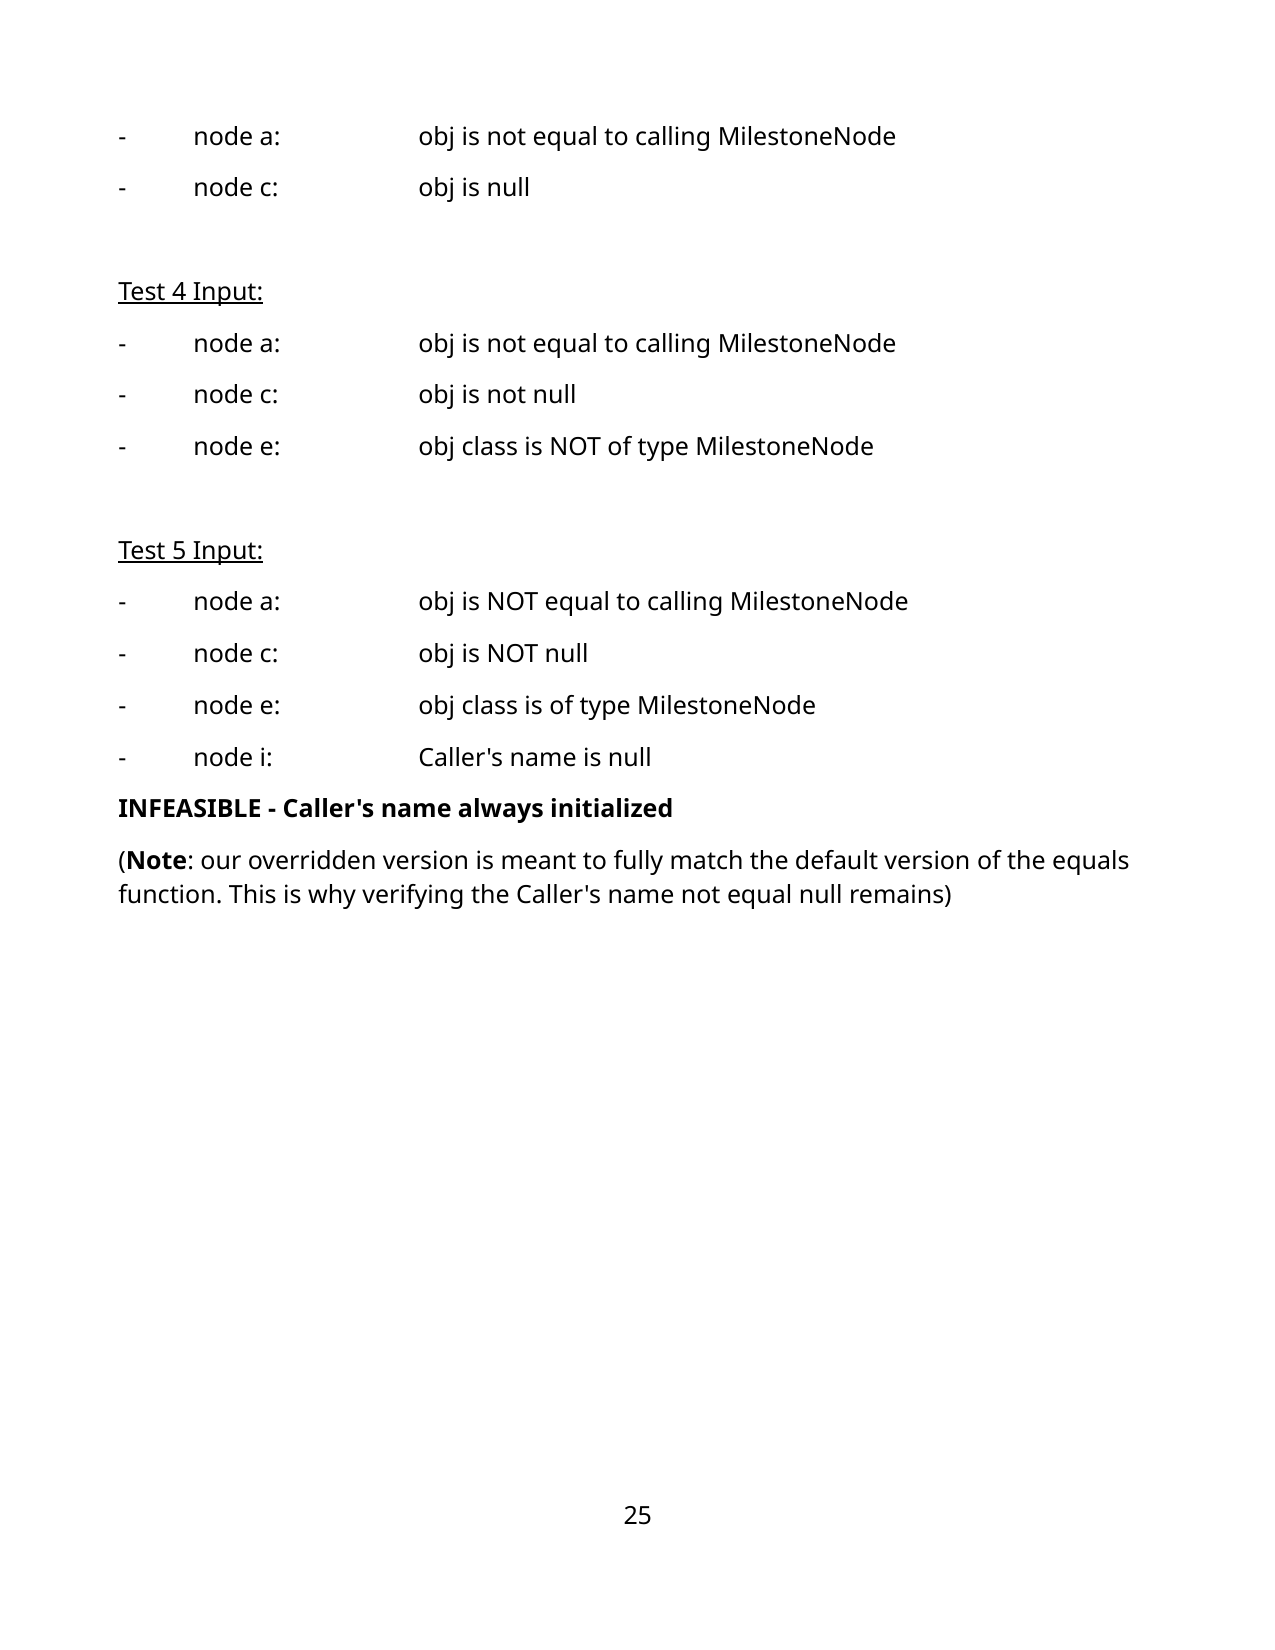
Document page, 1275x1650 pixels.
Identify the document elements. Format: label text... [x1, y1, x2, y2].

subtitle - node i: Caller's name is null [118, 739, 1157, 773]
subtitle - node c: obj is not null [118, 377, 1157, 411]
subtitle INFEASIBLE - Caller's name always initialized [118, 791, 1157, 825]
subtitle - node a: obj is not equal to calling MilestoneNode [118, 325, 1157, 359]
subtitle Test 4 Input: [118, 273, 1157, 307]
subtitle - node e: obj class is NOT of type MilestoneNode [118, 429, 1157, 463]
subtitle - node e: obj class is of type MilestoneNode [118, 688, 1157, 722]
subtitle - node a: obj is not equal to calling MilestoneNode [118, 118, 1157, 152]
subtitle Test 5 Input: [118, 532, 1157, 566]
subtitle - node c: obj is NOT null [118, 636, 1157, 670]
subtitle - node a: obj is NOT equal to calling MilestoneNode [118, 584, 1157, 618]
subtitle (Note: our overridden version is meant to fully match the default version of the equals function. This is why verifying the Caller's name not equal null remains) [118, 843, 1157, 911]
subtitle - node c: obj is null [118, 170, 1157, 204]
